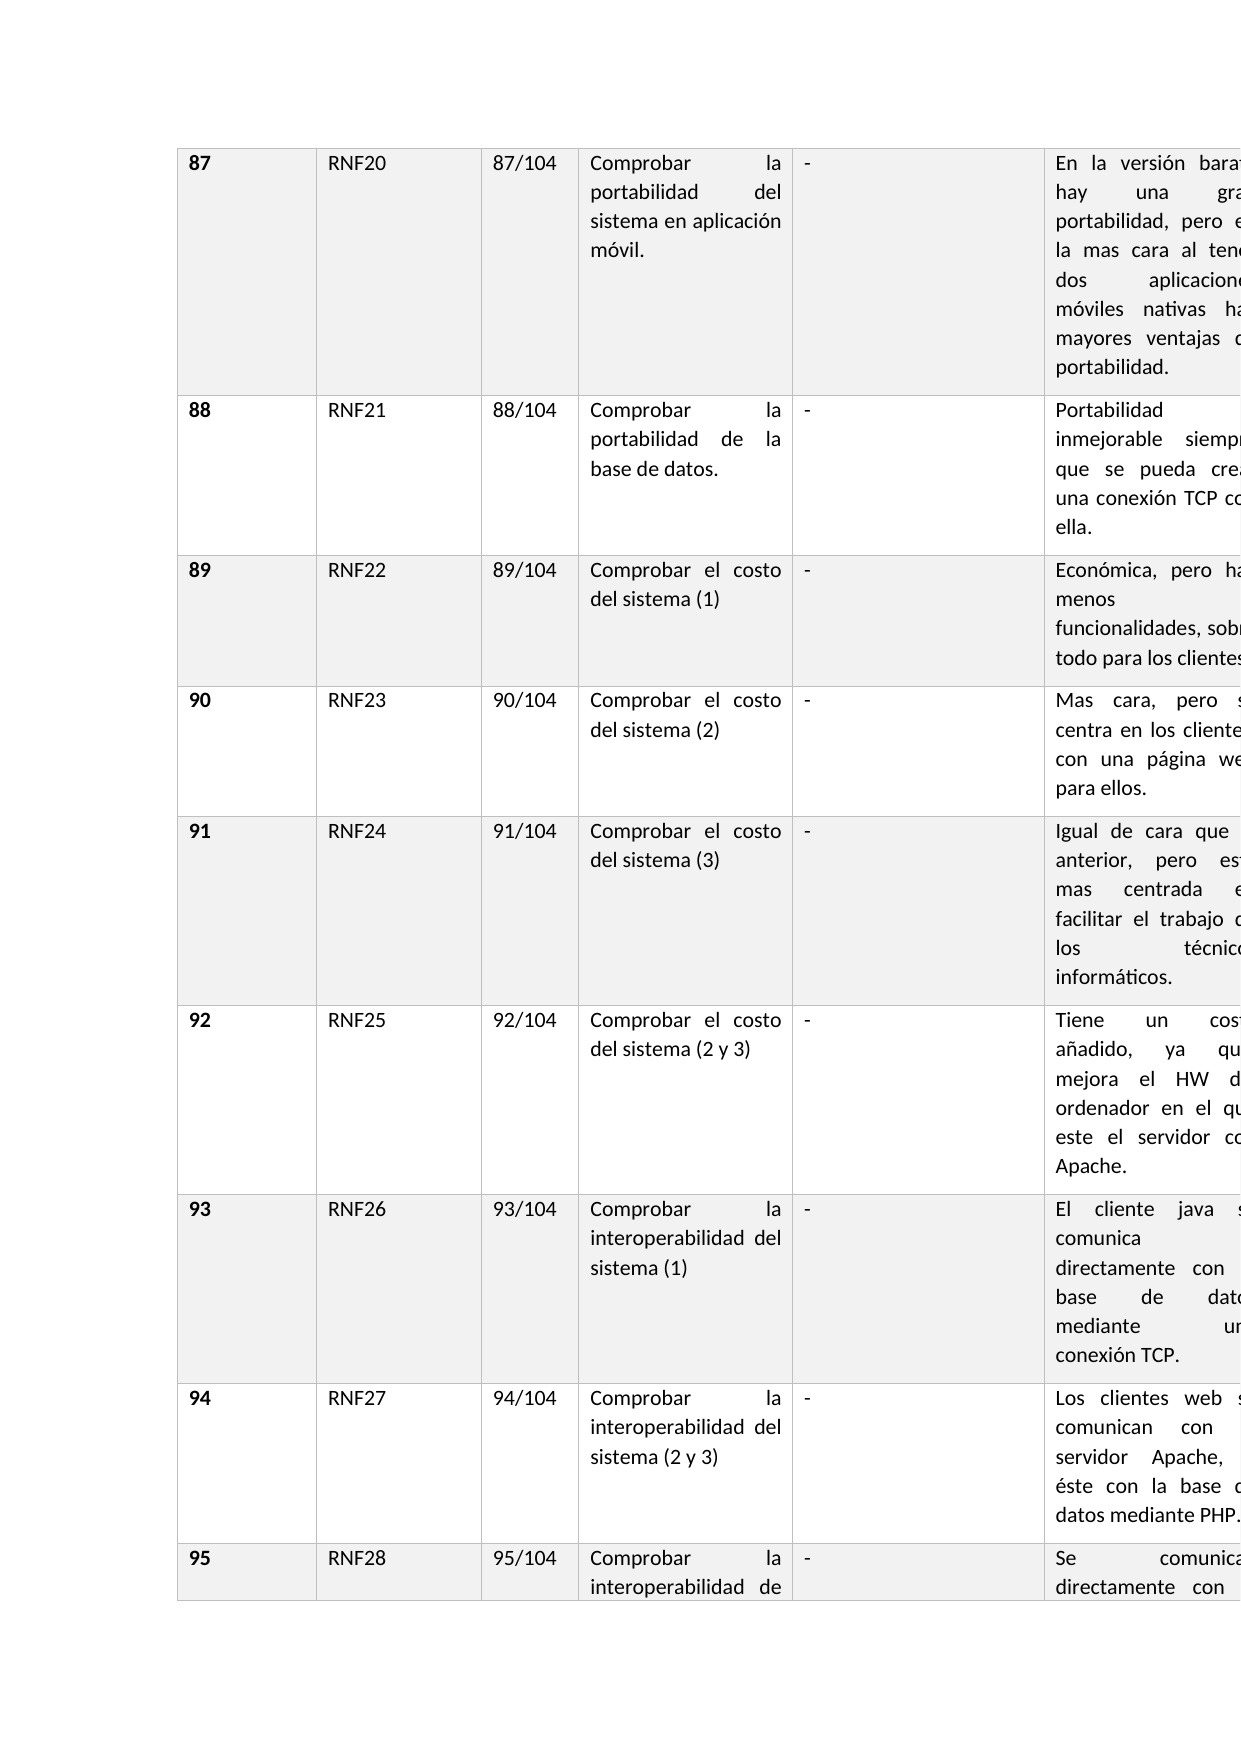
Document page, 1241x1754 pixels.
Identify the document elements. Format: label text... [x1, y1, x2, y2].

table_cell 88 [178, 396, 316, 555]
table_cell 87/104 [482, 149, 578, 395]
table_cell RNF27 [317, 1384, 481, 1543]
table_cell Económica, pero hay menos funcionalidades, sobre todo para los clientes. [1045, 556, 1240, 686]
table_cell - [793, 1195, 1044, 1383]
table_cell 88/104 [482, 396, 578, 555]
table_cell RNF22 [317, 556, 481, 686]
table_cell 94/104 [482, 1384, 578, 1543]
table_cell - [793, 1006, 1044, 1194]
table_cell RNF23 [317, 687, 481, 816]
table_cell Comprobar el costo del sistema (1) [579, 556, 792, 686]
table_cell Portabilidad inmejorable siempre que se pueda crear una conexión TCP con ella. [1045, 396, 1240, 555]
table_cell Comprobar el costo del sistema (2 y 3) [579, 1006, 792, 1194]
table_cell 90/104 [482, 687, 578, 816]
table_cell - [793, 556, 1044, 686]
table_cell 89/104 [482, 556, 578, 686]
table_cell 87 [178, 149, 316, 395]
table_cell RNF26 [317, 1195, 481, 1383]
table_cell El cliente java se comunica directamente con la base de datos mediante una conexión TCP. [1045, 1195, 1240, 1383]
table_cell Comprobar el costo del sistema (2) [579, 687, 792, 816]
table_cell Comprobar la portabilidad del sistema en aplicación móvil. [579, 149, 792, 395]
table_cell RNF20 [317, 149, 481, 395]
table_cell Comprobar la interoperabilidad de [579, 1544, 792, 1600]
table_cell 93/104 [482, 1195, 578, 1383]
table_cell Mas cara, pero se centra en los clientes, con una página web para ellos. [1045, 687, 1240, 816]
table_cell 95/104 [482, 1544, 578, 1600]
table_cell 93 [178, 1195, 316, 1383]
table_cell 90 [178, 687, 316, 816]
table_cell RNF21 [317, 396, 481, 555]
table_cell Comprobar la interoperabilidad del sistema (2 y 3) [579, 1384, 792, 1543]
table_cell RNF24 [317, 817, 481, 1005]
table_cell 91 [178, 817, 316, 1005]
table_cell RNF28 [317, 1544, 481, 1600]
table_cell - [793, 1384, 1044, 1543]
table_cell - [793, 687, 1044, 816]
table_cell RNF25 [317, 1006, 481, 1194]
table_cell Los clientes web se comunican con el servidor Apache, y éste con la base de datos mediante PHP. [1045, 1384, 1240, 1543]
table_cell En la versión barata hay una gran portabilidad, pero en la mas cara al tener dos aplicaciones móviles nativas hay mayores ventajas de portabilidad. [1045, 149, 1240, 395]
table_cell Se comunican directamente con la base de datos mediante TCP. [1045, 1544, 1240, 1600]
table_cell Comprobar el costo del sistema (3) [579, 817, 792, 1005]
table_cell 91/104 [482, 817, 578, 1005]
table_cell - [793, 149, 1044, 395]
table_cell Comprobar la interoperabilidad del sistema (1) [579, 1195, 792, 1383]
table_cell 95 [178, 1544, 316, 1600]
table_cell 92/104 [482, 1006, 578, 1194]
table_cell 89 [178, 556, 316, 686]
table_cell - [793, 396, 1044, 555]
table_cell Tiene un coste añadido, ya que, mejora el HW del ordenador en el que este el servidor con Apache. [1045, 1006, 1240, 1194]
table_cell - [793, 1544, 1044, 1600]
table_cell - [793, 817, 1044, 1005]
table_cell Igual de cara que la anterior, pero esta mas centrada en facilitar el trabajo de los técnicos informáticos. [1045, 817, 1240, 1005]
table_cell Comprobar la portabilidad de la base de datos. [579, 396, 792, 555]
table_cell 92 [178, 1006, 316, 1194]
table_cell 94 [178, 1384, 316, 1543]
